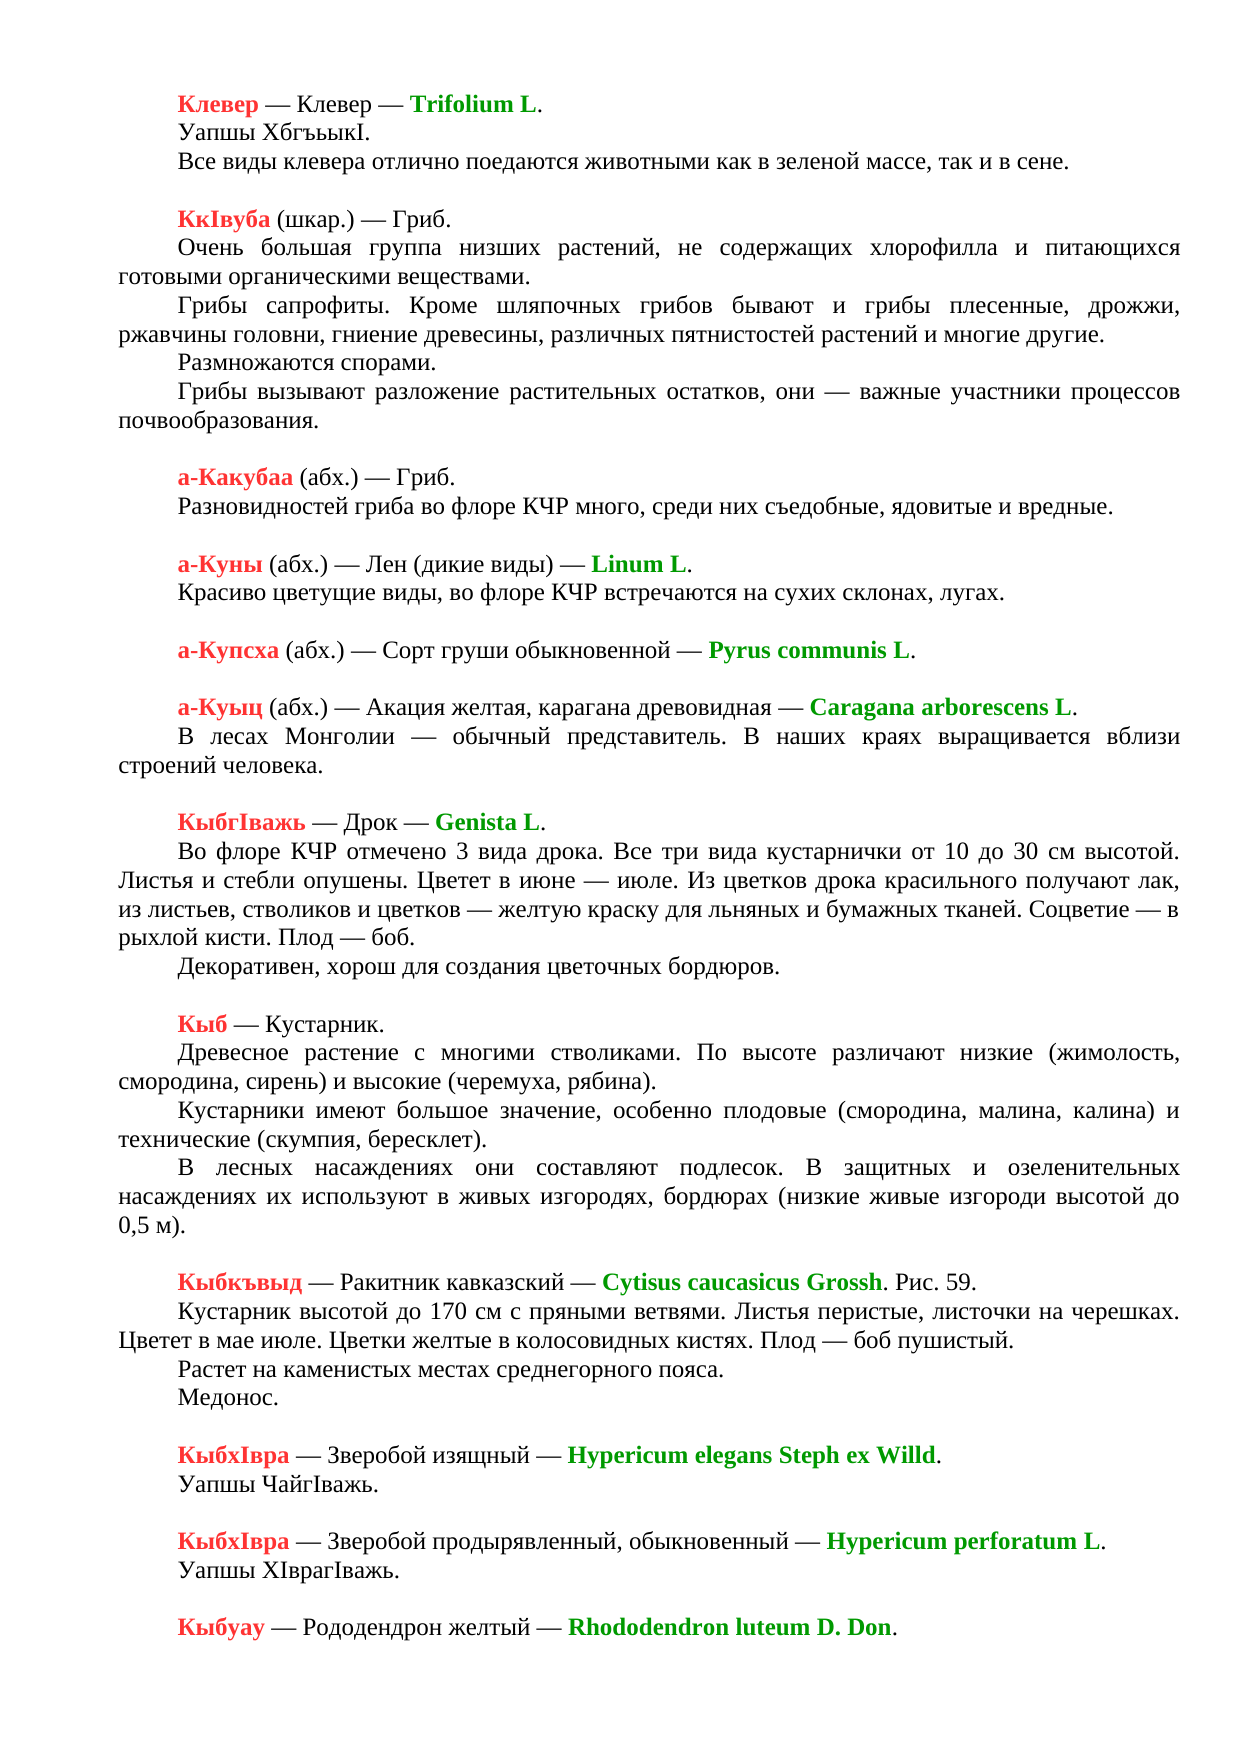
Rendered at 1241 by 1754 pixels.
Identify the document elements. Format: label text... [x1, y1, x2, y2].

text Уапшы ХIврагIважь. [118, 1555, 1181, 1584]
text В лесных насаждениях они составляют подлесок. В защитных и озеленительных насаждениях их используют в живых изгородях, бордюрах (низкие живые изгороди высотой до 0,5 м). [118, 1152, 1181, 1239]
text Древесное растение с многими стволиками. По высоте различают низкие (жимолость, смородина, сирень) и высокие (черемуха, рябина). [118, 1037, 1181, 1095]
text Декоративен, хорош для создания цветочных бордюров. [118, 951, 1181, 980]
text Уапшы ХбгъьыкI. [118, 117, 1181, 146]
text КыбхIвра — Зверобой изящный — Hypericum elegans Steph ex Willd. [118, 1440, 1181, 1469]
text Кыбкъвыд — Ракитник кавказский — Cytisus caucasicus Grossh. Рис. 59. [118, 1267, 1181, 1296]
text Кыб — Кустарник. [118, 1009, 1181, 1037]
text а-Какубаа (абх.) — Гриб. [118, 462, 1181, 491]
text В лесах Монголии — обычный представитель. В наших краях выращивается вблизи строений человека. [118, 721, 1181, 779]
text Уапшы ЧайгIважь. [118, 1469, 1181, 1497]
text Все виды клевера отлично поедаются животными как в зеленой массе, так и в сене. [118, 146, 1181, 175]
text Клевер — Клевер — Trifolium L. [118, 89, 1181, 117]
text а-Куны (абх.) — Лен (дикие виды) — Linum L. [118, 549, 1181, 577]
text КыбхIвра — Зверобой продырявленный, обыкновенный — Hypericum perforatum L. [118, 1526, 1181, 1555]
text Растет на каменистых местах среднегорного пояса. [118, 1354, 1181, 1382]
text Очень большая группа низших растений, не содержащих хлорофилла и питающихся готовыми органическими веществами. [118, 232, 1181, 290]
text Кустарник высотой до 170 см с пряными ветвями. Листья перистые, листочки на черешках. Цветет в мае июле. Цветки желтые в колосовидных кистях. Плод — боб пушистый. [118, 1296, 1181, 1354]
text Грибы вызывают разложение растительных остатков, они — важные участники процессов почвообразования. [118, 376, 1181, 434]
text Разновидностей гриба во флоре КЧР много, среди них съедобные, ядовитые и вредные. [118, 491, 1181, 520]
text а-Купсха (абх.) — Сорт груши обыкновенной — Pyrus communis L. [118, 635, 1181, 664]
text Размножаются спорами. [118, 347, 1181, 376]
text Медонос. [118, 1382, 1181, 1411]
text а-Куыц (абх.) — Акация желтая, карагана древовидная — Caragana arborescens L. [118, 692, 1181, 721]
text Кустарники имеют большое значение, особенно плодовые (смородина, малина, калина) и технические (скумпия, бересклет). [118, 1095, 1181, 1152]
text КыбгIважь — Дрок — Genista L. [118, 807, 1181, 836]
text Грибы сапрофиты. Кроме шляпочных грибов бывают и грибы плесенные, дрожжи, ржавчины головни, гниение древесины, различных пятнистостей растений и многие другие. [118, 290, 1181, 347]
text Кыбуау — Рододендрон желтый — Rhododendron luteum D. Don. [118, 1612, 1181, 1641]
text Во флоре КЧР отмечено 3 вида дрока. Все три вида кустарнички от 10 до 30 см высотой. Листья и стебли опушены. Цветет в июне — июле. Из цветков дрока красильного получают лак, из листьев, стволиков и цветков — желтую краску для льняных и бумажных тканей. Соцветие — в рыхлой кисти. Плод — боб. [118, 836, 1181, 951]
text Красиво цветущие виды, во флоре КЧР встречаются на сухих склонах, лугах. [118, 577, 1181, 606]
text КкIвуба (шкар.) — Гриб. [118, 204, 1181, 232]
